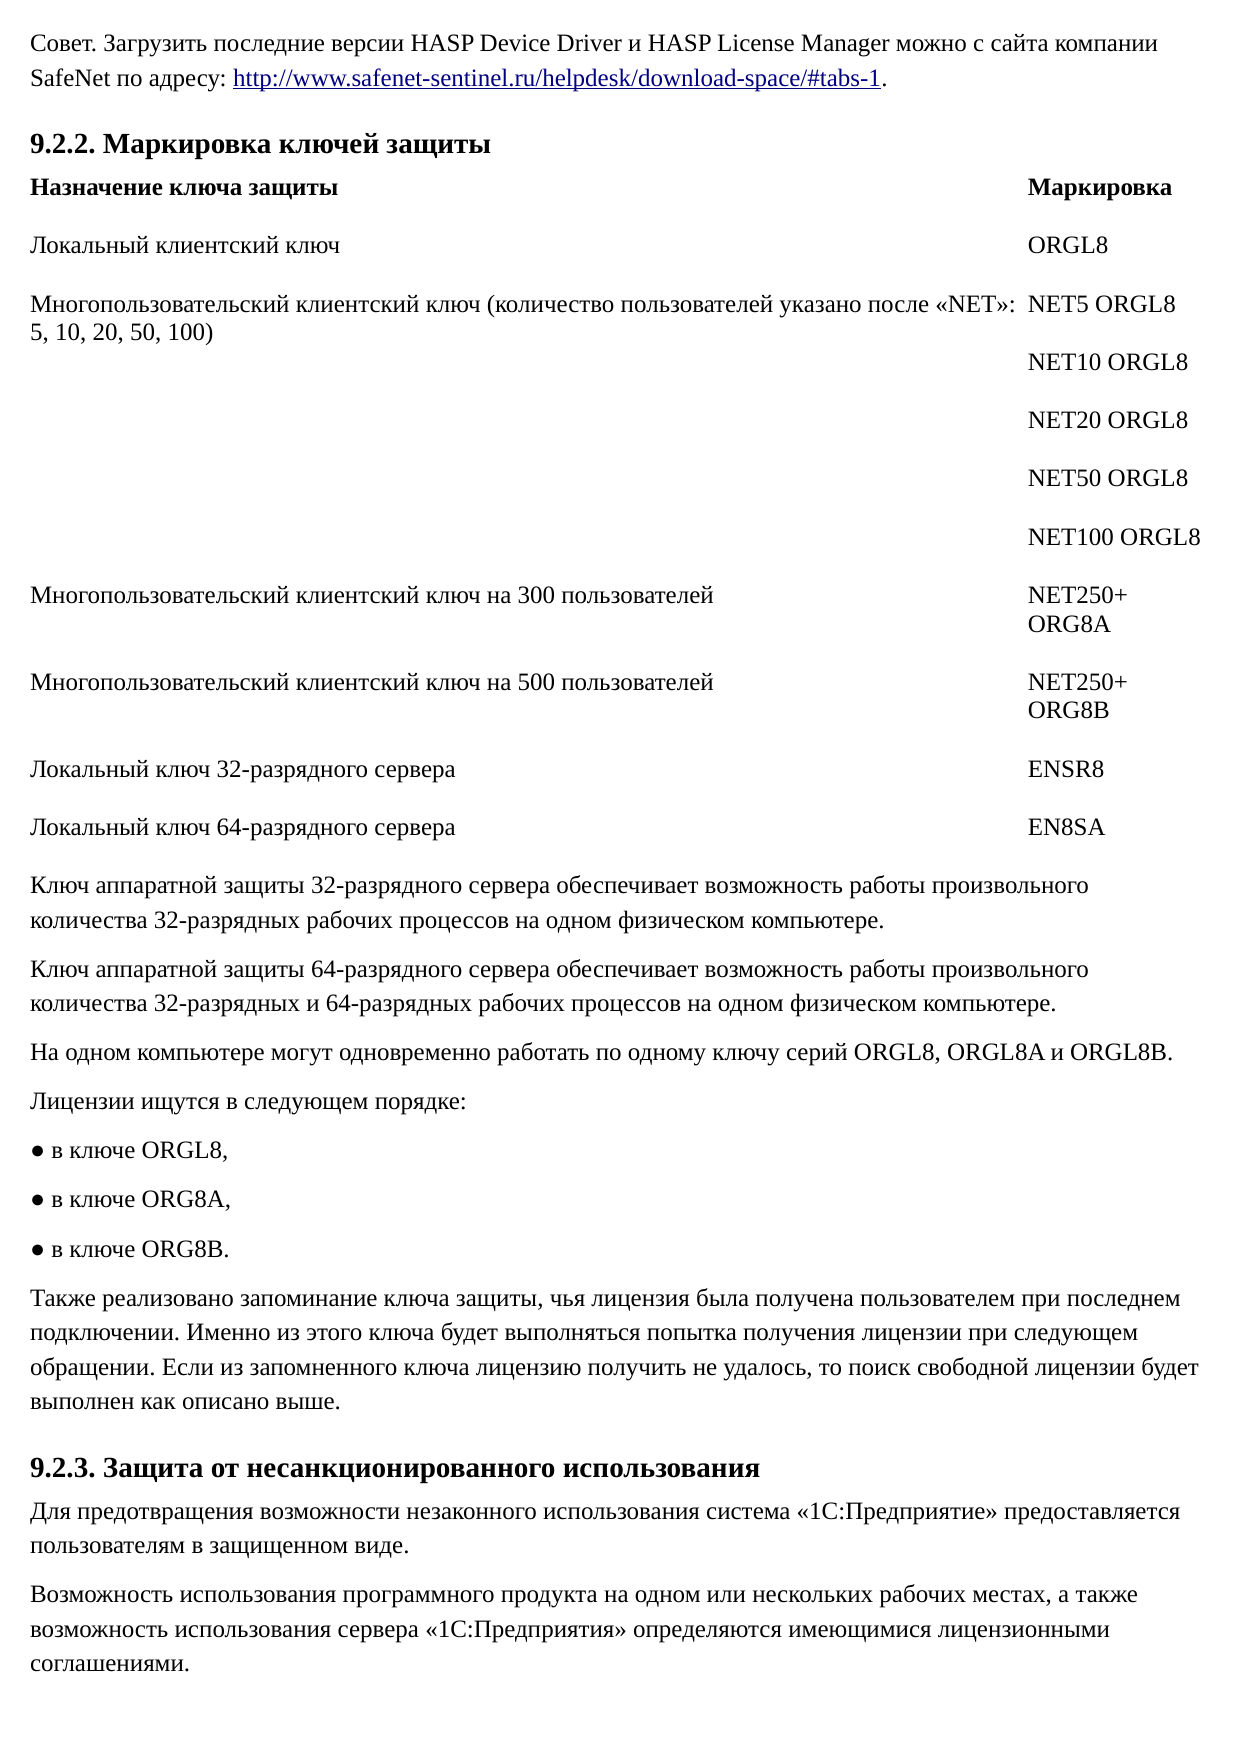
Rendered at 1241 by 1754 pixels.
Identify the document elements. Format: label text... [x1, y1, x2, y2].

subtitle 9.2.3. Защита от несанкционированного использования [30, 1450, 1211, 1483]
text Ключ аппаратной защиты 64-разрядного сервера обеспечивает возможность работы произвольного количества 32-разрядных и 64-разрядных рабочих процессов на одном физическом компьютере. [30, 954, 1211, 1017]
table_cell Многопользовательский клиентский ключ (количество пользователей указано после «NET»: 5, 10, 20, 50, 100) [30, 289, 1028, 580]
text Лицензии ищутся в следующем порядке: [30, 1086, 1211, 1115]
table_cell NET250+ ORG8B [1028, 667, 1211, 754]
table_cell ENSR8 [1028, 754, 1211, 812]
text На одном компьютере могут одновременно работать по одному ключу серий ORGL8, ORGL8A и ORGL8B. [30, 1037, 1211, 1066]
table_cell Локальный клиентский ключ [30, 231, 1028, 289]
text Ключ аппаратной защиты 32-разрядного сервера обеспечивает возможность работы произвольного количества 32-разрядных рабочих процессов на одном физическом компьютере. [30, 870, 1211, 933]
text Возможность использования программного продукта на одном или нескольких рабочих местах, а также возможность использования сервера «1С:Предприятия» определяются имеющимися лицензионными соглашениями. [30, 1579, 1211, 1677]
table_cell EN8SA [1028, 812, 1211, 870]
text Также реализовано запоминание ключа защиты, чья лицензия была получена пользователем при последнем подключении. Именно из этого ключа будет выполняться попытка получения лицензии при следующем обращении. Если из запомненного ключа лицензию получить не удалось, то поиск свободной лицензии будет выполнен как описано выше. [30, 1283, 1211, 1415]
text ● в ключе ORGL8, [30, 1136, 1211, 1164]
table_cell NET250+ ORG8A [1028, 580, 1211, 667]
table_cell Локальный ключ 32-разрядного сервера [30, 754, 1028, 812]
table_cell Локальный ключ 64-разрядного сервера [30, 812, 1028, 870]
table_cell ORGL8 [1028, 231, 1211, 289]
table_header Назначение ключа защиты [30, 172, 1028, 231]
text ● в ключе ORG8B. [30, 1234, 1211, 1262]
table_cell Многопользовательский клиентский ключ на 500 пользователей [30, 667, 1028, 754]
subtitle 9.2.2. Маркировка ключей защиты [30, 126, 1211, 160]
text Совет. Загрузить последние версии HASP Device Driver и HASP License Manager можно с сайта компании SafeNet по адресу: http://www.safenet-sentinel.ru/helpdesk/download-space/#tabs-1. [30, 28, 1211, 91]
text Для предотвращения возможности незаконного использования система «1С:Предприятие» предоставляется пользователям в защищенном виде. [30, 1496, 1211, 1559]
table_cell NET5 ORGL8 NET10 ORGL8 NET20 ORGL8 NET50 ORGL8 NET100 ORGL8 [1028, 289, 1211, 580]
text ● в ключе ORG8A, [30, 1184, 1211, 1213]
table_header Маркировка [1028, 172, 1211, 231]
table_cell Многопользовательский клиентский ключ на 300 пользователей [30, 580, 1028, 667]
